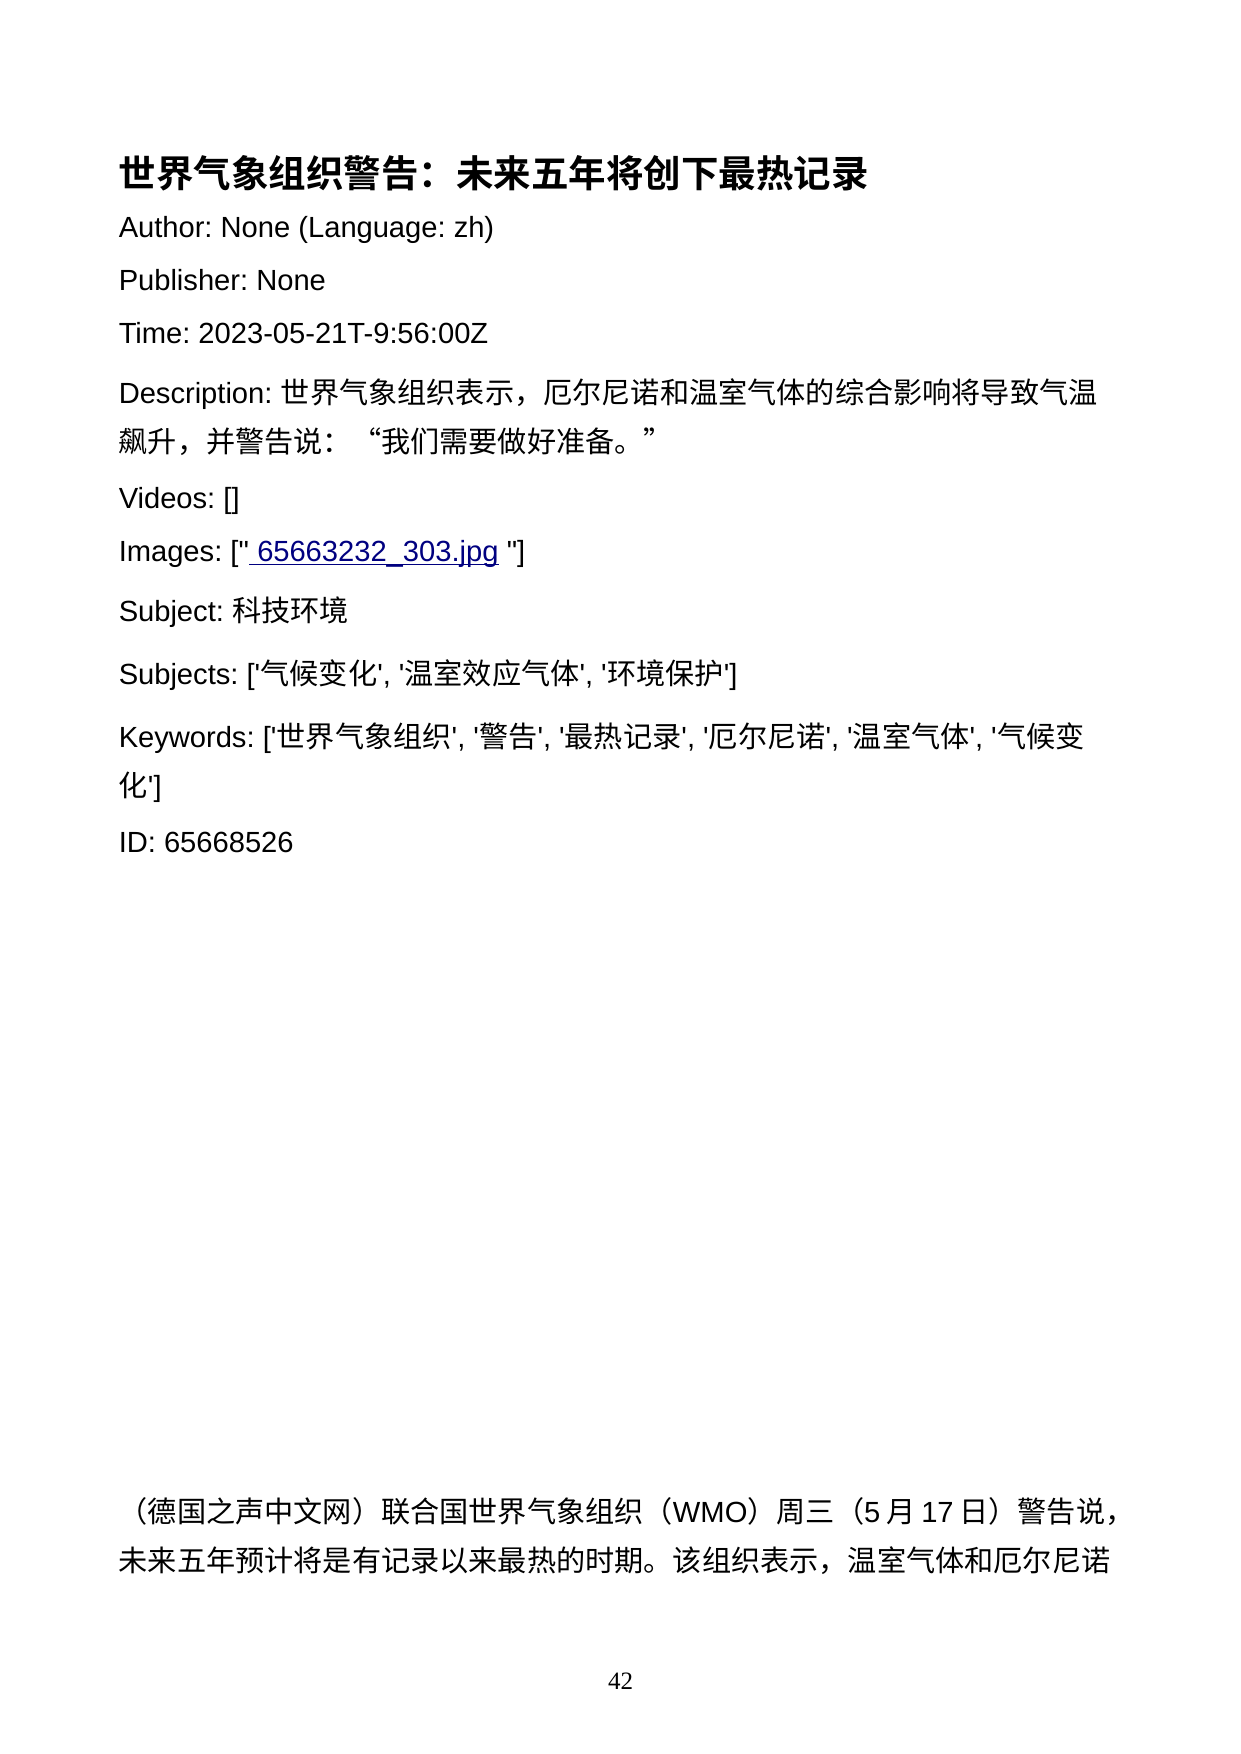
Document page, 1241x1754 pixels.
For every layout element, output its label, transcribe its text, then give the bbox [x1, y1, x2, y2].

text Publisher: None [118, 263, 1122, 297]
text Images: [" 65663232_303.jpg "] [118, 534, 1122, 568]
subtitle 世界气象组织警告：未来五年将创下最热记录 [118, 143, 1122, 198]
text ID: 65668526 [118, 826, 1122, 859]
text Keywords: ['世界气象组织', '警告', '最热记录', '厄尔尼诺', '温室气体', '气候变化'] [118, 714, 1122, 805]
text Videos: [] [118, 481, 1122, 515]
text Author: None (Language: zh) [118, 210, 1122, 244]
text Time: 2023-05-21T-9:56:00Z [118, 317, 1122, 350]
text Subject: 科技环境 [118, 588, 1122, 630]
text （德国之声中文网）联合国世界气象组织（WMO）周三（5月17日）警告说，未来五年预计将是有记录以来最热的时期。该组织表示，温室气体和厄尔尼诺现象（一种自然发生的天气现象）的综合影响将导致2023 年至 2027 年气温飙升。 [118, 1489, 1122, 1580]
text Subjects: ['气候变化', '温室效应气体', '环境保护'] [118, 651, 1122, 693]
text Description: 世界气象组织表示，厄尔尼诺和温室气体的综合影响将导致气温飙升，并警告说：“我们需要做好准备。” [118, 370, 1122, 461]
